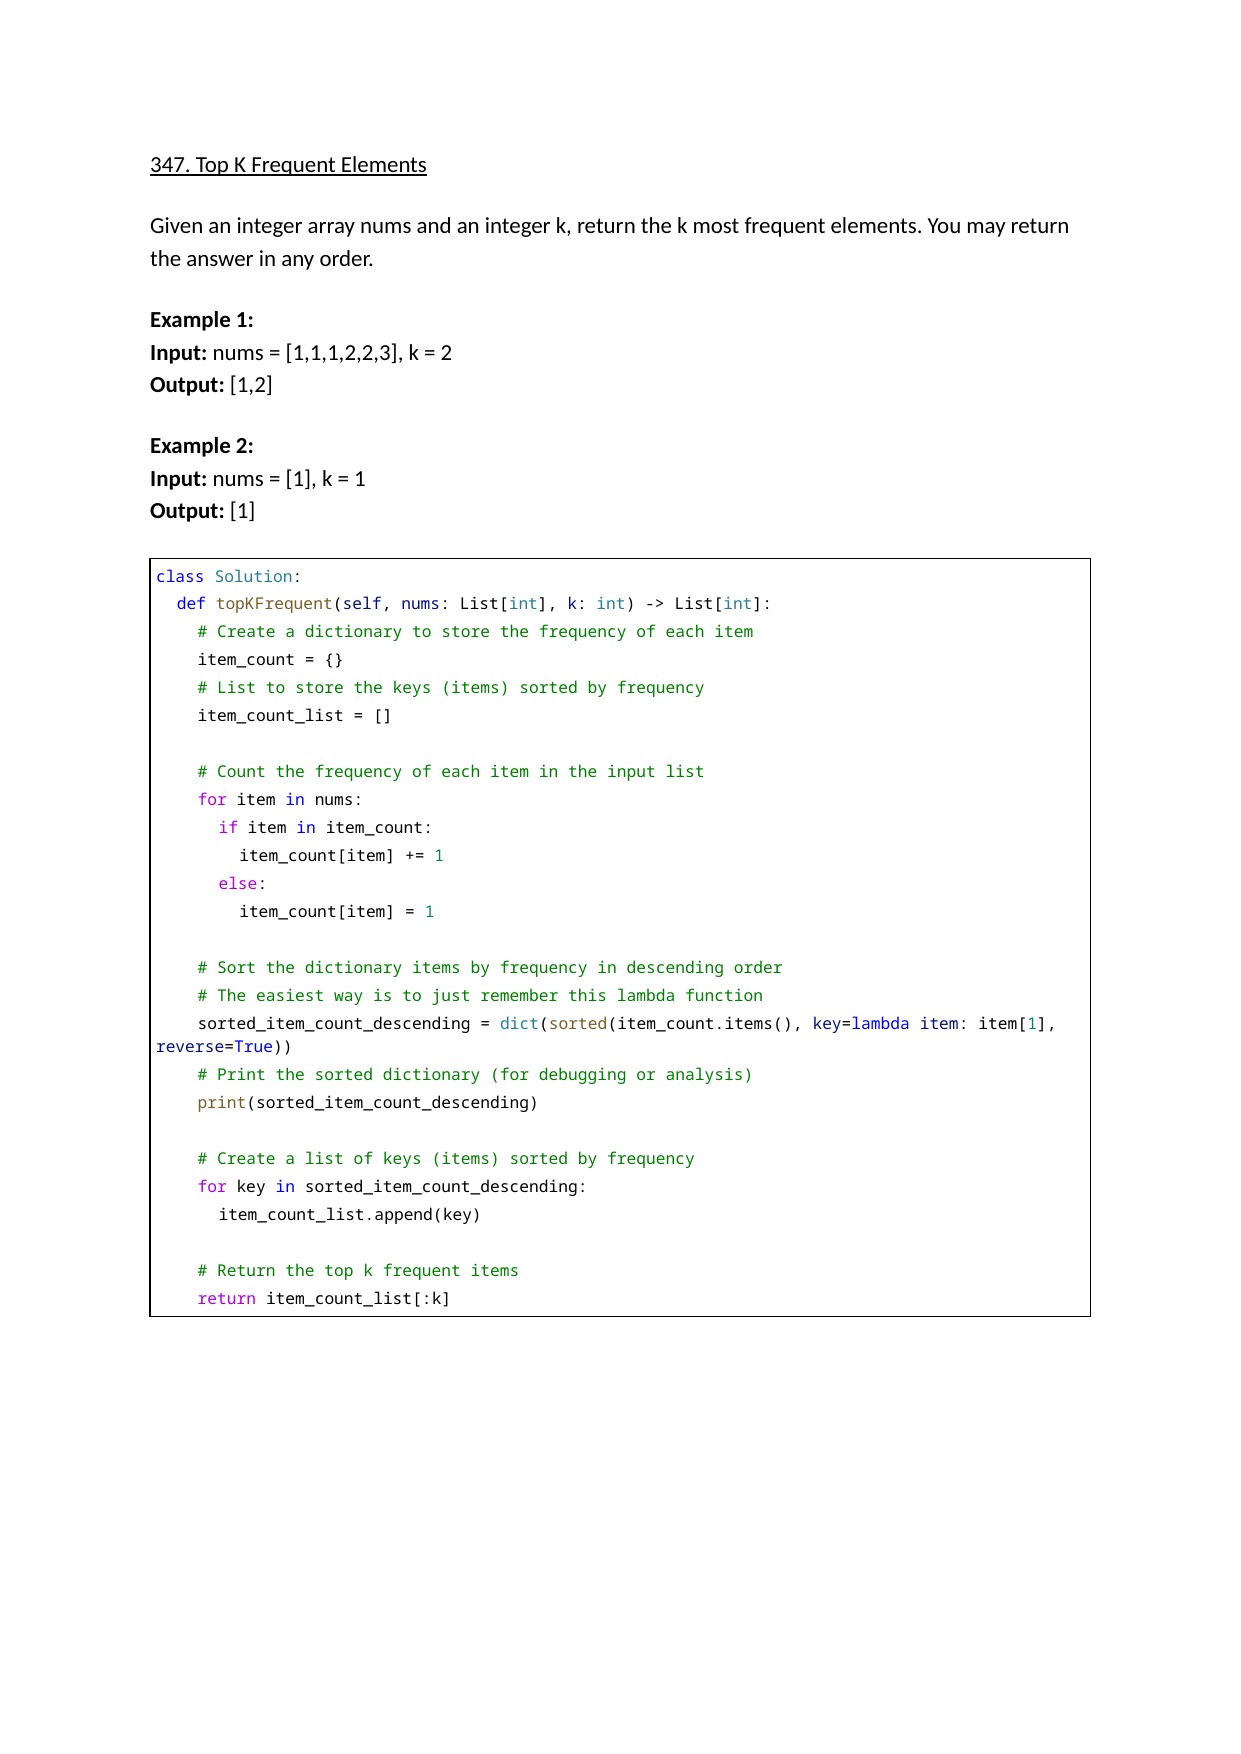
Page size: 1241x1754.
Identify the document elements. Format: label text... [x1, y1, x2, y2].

table_header class Solution: def topKFrequent(self, nums: List[int], k: int) -> List[int]: # Create a dictionary to store the frequency of each item item_count = {} # List to store the keys (items) sorted by frequency item_count_list = [] # Count the frequency of each item in the input list for item in nums: if item in item_count: item_count[item] += 1 else: item_count[item] = 1 # Sort the dictionary items by frequency in descending order # The easiest way is to just remember this lambda function sorted_item_count_descending = dict(sorted(item_count.items(), key=lambda item: item[1], reverse=True)) # Print the sorted dictionary (for debugging or analysis) print(sorted_item_count_descending) # Create a list of keys (items) sorted by frequency for key in sorted_item_count_descending: item_count_list.append(key) # Return the top k frequent items return item_count_list[:k] [151, 559, 1090, 1316]
text Example 1: Input: nums = [1,1,1,2,2,3], k = 2 Output: [1,2] [150, 306, 1090, 398]
text 347. Top K Frequent Elements [150, 150, 1090, 178]
text Given an integer array nums and an integer k, return the k most frequent elements. You may return the answer in any order. [150, 212, 1090, 272]
text Example 2: Input: nums = [1], k = 1 Output: [1] [150, 432, 1090, 524]
